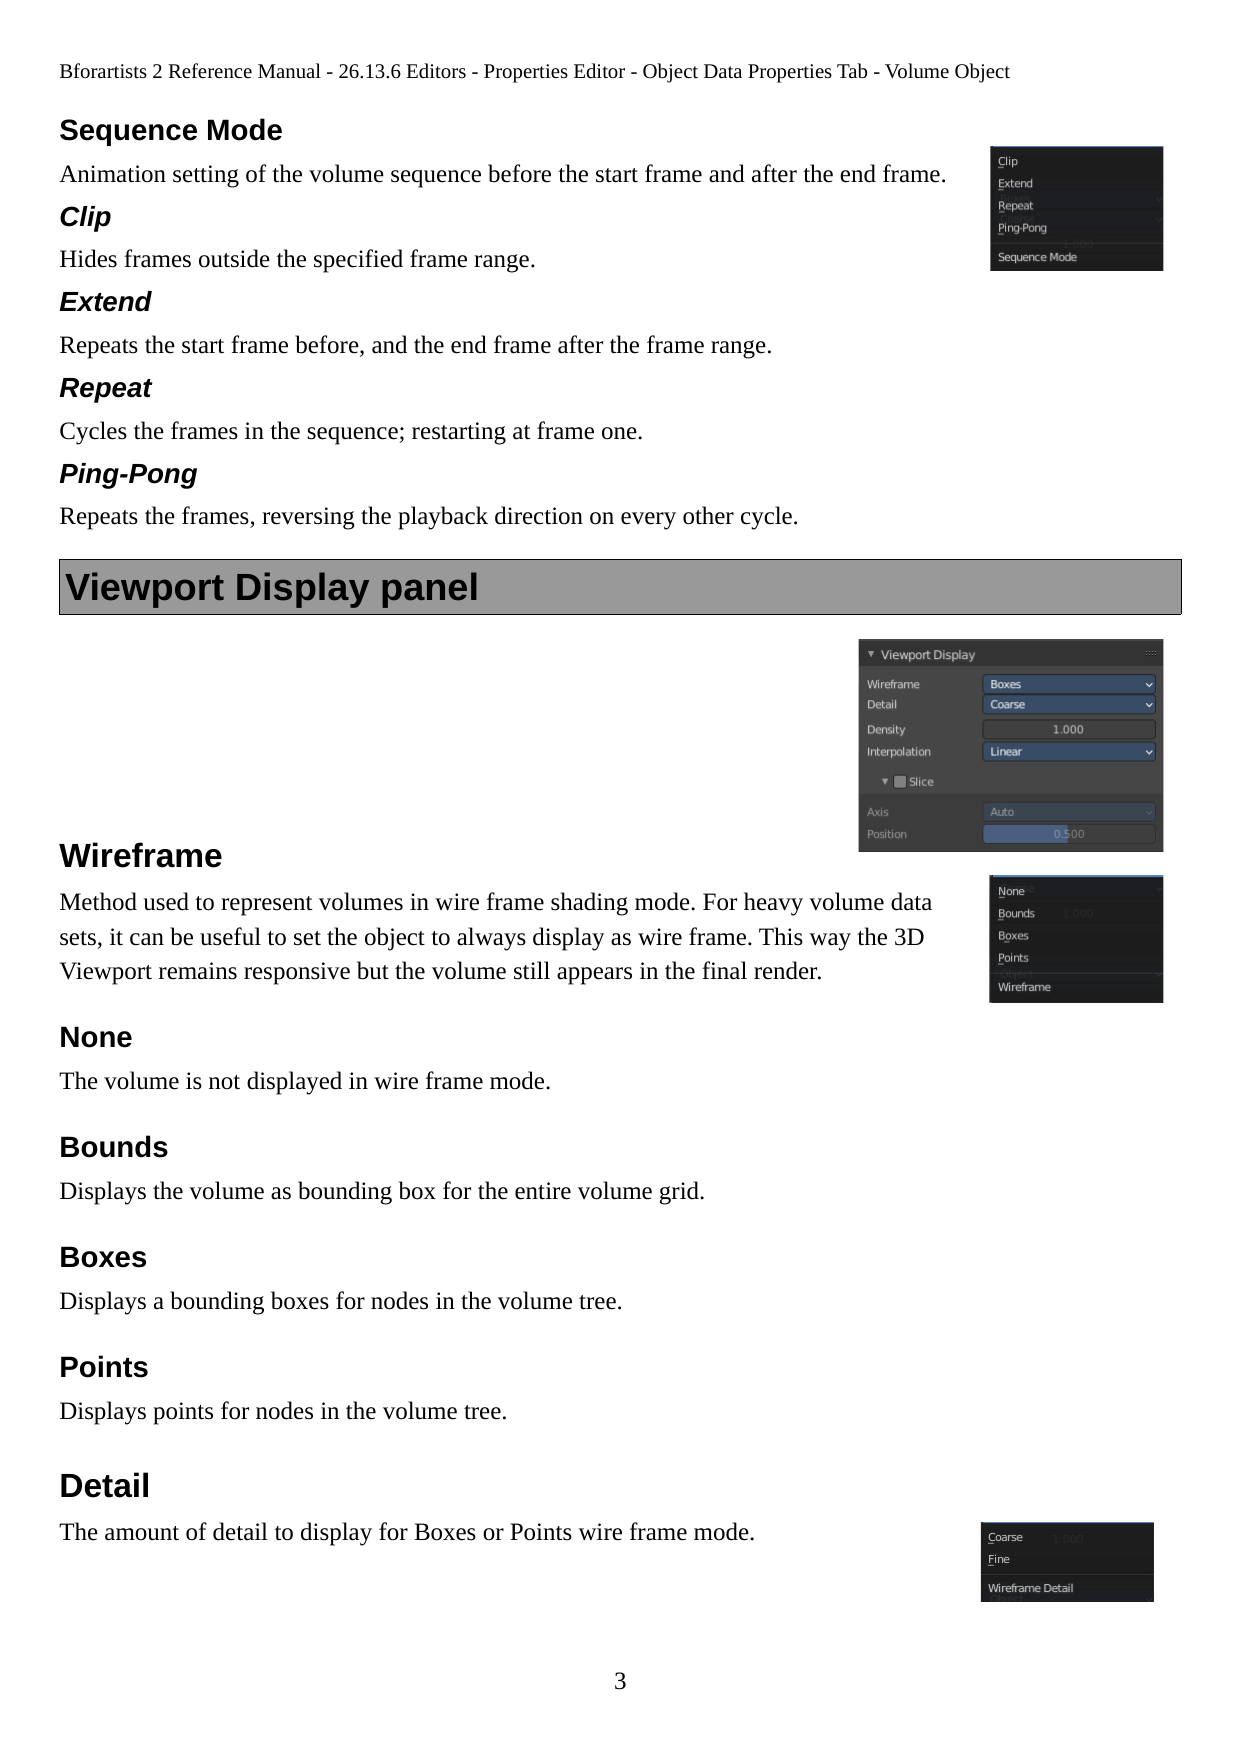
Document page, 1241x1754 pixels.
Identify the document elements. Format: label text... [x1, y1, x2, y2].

subtitle Extend [59, 286, 1181, 318]
subtitle Sequence Mode [59, 113, 1181, 146]
subtitle None [59, 1020, 1181, 1054]
text Displays points for nodes in the volume tree. [59, 1396, 1181, 1425]
subtitle Points [59, 1350, 1181, 1383]
subtitle Detail [59, 1466, 1181, 1504]
text Displays a bounding boxes for nodes in the volume tree. [59, 1286, 1181, 1315]
text Repeats the frames, reversing the playback direction on every other cycle. [59, 501, 1181, 530]
picture [858, 639, 1164, 852]
subtitle Boxes [59, 1240, 1181, 1273]
subtitle Ping-Pong [59, 457, 1181, 489]
text The amount of detail to display for Boxes or Points wire frame mode. [59, 1517, 1181, 1546]
picture [980, 1522, 1154, 1602]
text Animation setting of the volume sequence before the start frame and after the end frame. [59, 159, 990, 188]
picture [989, 875, 1164, 1003]
subtitle Bounds [59, 1130, 1181, 1164]
text Displays the volume as bounding box for the entire volume grid. [59, 1176, 1181, 1205]
subtitle Repeat [59, 371, 1181, 403]
picture [990, 146, 1164, 271]
text Hides frames outside the specified frame range. [59, 244, 1181, 273]
subtitle [1164, 200, 1181, 232]
table_header Viewport Display panel [60, 560, 1181, 614]
text Repeats the start frame before, and the end frame after the frame range. [59, 330, 1181, 359]
text Cycles the frames in the sequence; restarting at frame one. [59, 416, 1181, 444]
text Method used to represent volumes in wire frame shading mode. For heavy volume data sets, it can be useful to set the object to always display as wire frame. This way the 3D Viewport remains responsive but the volume still appears in the final render. [59, 887, 989, 985]
subtitle Wireframe [59, 836, 1181, 875]
subtitle Clip [59, 200, 990, 232]
text The volume is not displayed in wire frame mode. [59, 1066, 1181, 1095]
